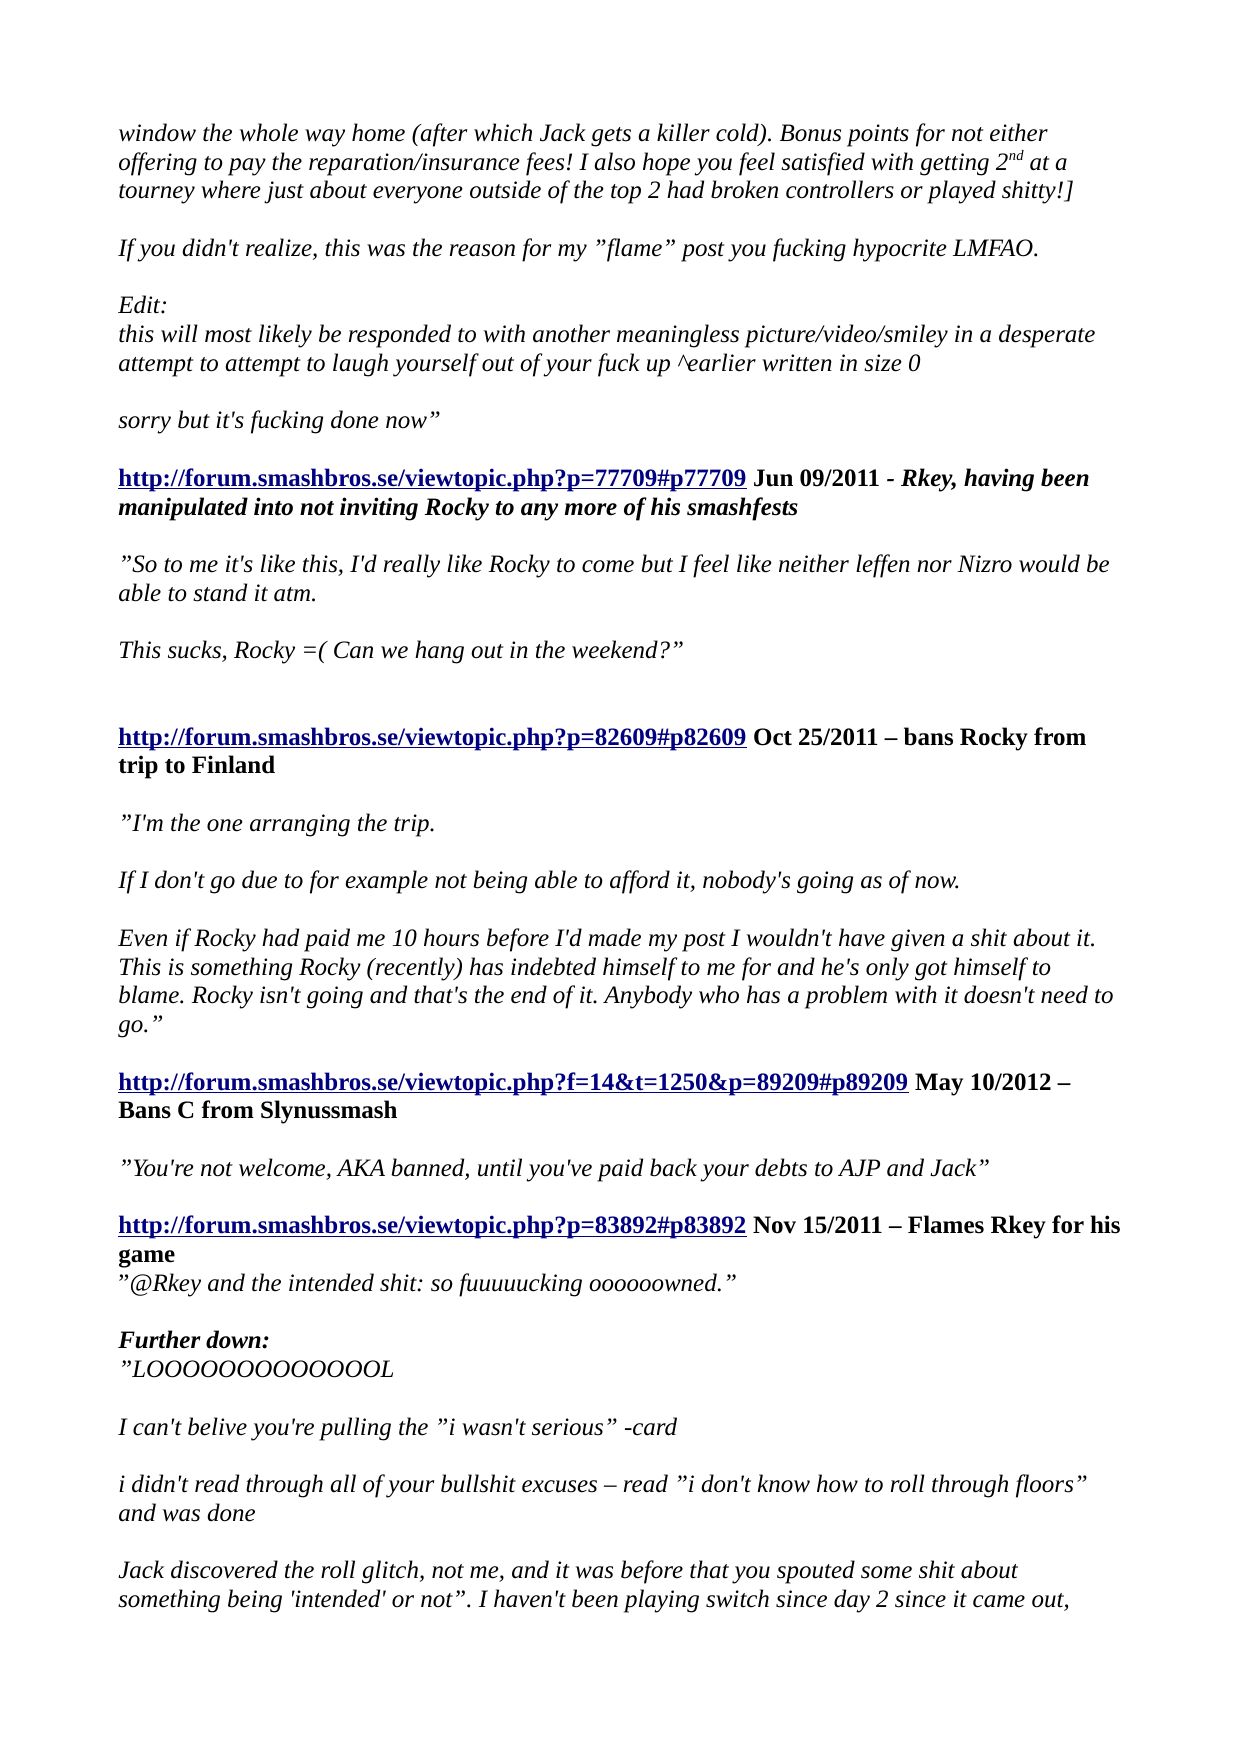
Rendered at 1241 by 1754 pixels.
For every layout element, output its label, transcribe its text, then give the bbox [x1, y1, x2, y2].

text i didn't read through all of your bullshit excuses – read ”i don't know how to roll through floors” and was done [118, 1469, 1122, 1527]
text This sucks, Rocky =( Can we hang out in the weekend?” [118, 636, 1122, 664]
text If I don't go due to for example not being able to afford it, nobody's going as of now. [118, 866, 1122, 894]
text http://forum.smashbros.se/viewtopic.php?f=14&t=1250&p=89209#p89209 May 10/2012 – Bans C from Slynussmash [118, 1067, 1122, 1124]
text ”You're not welcome, AKA banned, until you've paid back your debts to AJP and Jack” [118, 1153, 1122, 1182]
text If you didn't realize, this was the reason for my ”flame” post you fucking hypocrite LMFAO. [118, 233, 1122, 262]
text ”LOOOOOOOOOOOOOL [118, 1354, 1122, 1383]
text Further down: [118, 1326, 1122, 1354]
text sorry but it's fucking done now” [118, 406, 1122, 434]
text http://forum.smashbros.se/viewtopic.php?p=82609#p82609 Oct 25/2011 – bans Rocky from trip to Finland [118, 722, 1122, 779]
text ”So to me it's like this, I'd really like Rocky to come but I feel like neither leffen nor Nizro would be able to stand it atm. [118, 549, 1122, 607]
text http://forum.smashbros.se/viewtopic.php?p=83892#p83892 Nov 15/2011 – Flames Rkey for his game [118, 1211, 1122, 1268]
text http://forum.smashbros.se/viewtopic.php?p=77709#p77709 Jun 09/2011 - Rkey, having been manipulated into not inviting Rocky to any more of his smashfests [118, 463, 1122, 521]
text Jack discovered the roll glitch, not me, and it was before that you spouted some shit about something being 'intended' or not”. I haven't been playing switch since day 2 since it came out, [118, 1556, 1122, 1613]
text this will most likely be responded to with another meaningless picture/video/smiley in a desperate attempt to attempt to laugh yourself out of your fuck up ^earlier written in size 0 [118, 319, 1122, 377]
text ”I'm the one arranging the trip. [118, 808, 1122, 837]
text I can't belive you're pulling the ”i wasn't serious” -card [118, 1412, 1122, 1441]
text window the whole way home (after which Jack gets a killer cold). Bonus points for not either offering to pay the reparation/insurance fees! I also hope you feel satisfied with getting 2nd at a tourney where just about everyone outside of the top 2 had broken controllers or played shitty!] [118, 118, 1122, 204]
text Edit: [118, 291, 1122, 319]
text ”@Rkey and the intended shit: so fuuuuucking oooooowned.” [118, 1268, 1122, 1297]
text Even if Rocky had paid me 10 hours before I'd made my post I wouldn't have given a shit about it. This is something Rocky (recently) has indebted himself to me for and he's only got himself to blame. Rocky isn't going and that's the end of it. Anybody who has a problem with it doesn't need to go.” [118, 923, 1122, 1038]
